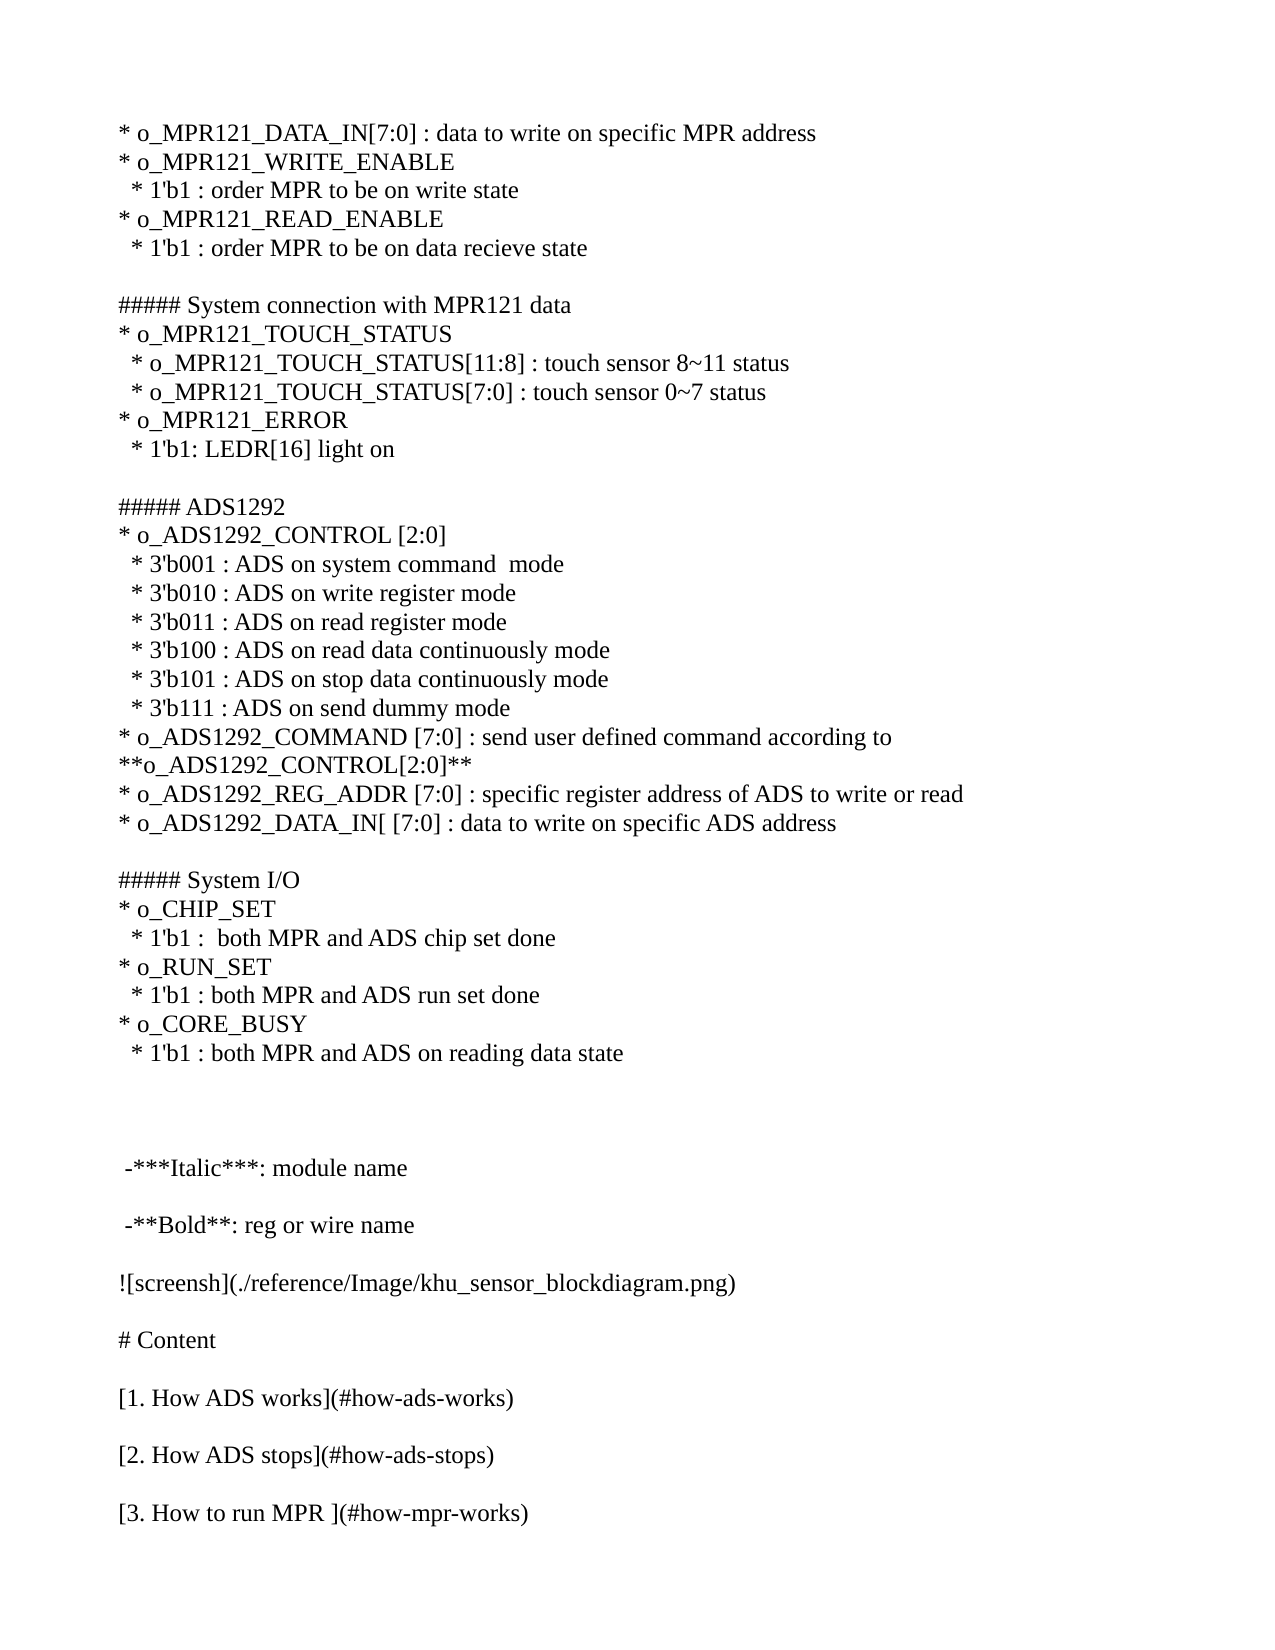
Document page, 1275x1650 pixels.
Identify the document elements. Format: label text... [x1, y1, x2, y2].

text ##### System I/O [118, 866, 1157, 894]
text * o_ADS1292_DATA_IN[ [7:0] : data to write on specific ADS address [118, 808, 1157, 837]
text * 3'b111 : ADS on send dummy mode [118, 693, 1157, 722]
text -***Italic***: module name [118, 1153, 1157, 1182]
text [2. How ADS stops](#how-ads-stops) [118, 1441, 1157, 1469]
text -**Bold**: reg or wire name [118, 1211, 1157, 1239]
text * 3'b010 : ADS on write register mode [118, 578, 1157, 607]
text * 3'b011 : ADS on read register mode [118, 607, 1157, 636]
text * o_MPR121_DATA_IN[7:0] : data to write on specific MPR address [118, 118, 1157, 147]
text * 1'b1 : both MPR and ADS on reading data state [118, 1038, 1157, 1067]
text * o_ADS1292_CONTROL [2:0] [118, 521, 1157, 549]
text * 3'b001 : ADS on system command mode [118, 549, 1157, 578]
text * o_MPR121_TOUCH_STATUS [118, 319, 1157, 348]
text ![screensh](./reference/Image/khu_sensor_blockdiagram.png) [118, 1268, 1157, 1297]
text ##### ADS1292 [118, 492, 1157, 521]
text * o_MPR121_ERROR [118, 406, 1157, 434]
text [1. How ADS works](#how-ads-works) [118, 1383, 1157, 1412]
text * 3'b100 : ADS on read data continuously mode [118, 636, 1157, 664]
text * o_MPR121_TOUCH_STATUS[7:0] : touch sensor 0~7 status [118, 377, 1157, 406]
text * 3'b101 : ADS on stop data continuously mode [118, 664, 1157, 693]
text * 1'b1 : order MPR to be on data recieve state [118, 233, 1157, 262]
text * o_RUN_SET [118, 952, 1157, 981]
text [3. How to run MPR ](#how-mpr-works) [118, 1498, 1157, 1527]
text * 1'b1 : both MPR and ADS chip set done [118, 923, 1157, 952]
text * o_ADS1292_COMMAND [7:0] : send user defined command according to **o_ADS1292_CONTROL[2:0]** [118, 722, 1157, 779]
text * o_CORE_BUSY [118, 1009, 1157, 1038]
text ##### System connection with MPR121 data [118, 291, 1157, 319]
text * o_MPR121_READ_ENABLE [118, 204, 1157, 233]
text * 1'b1 : both MPR and ADS run set done [118, 981, 1157, 1009]
text * o_CHIP_SET [118, 894, 1157, 923]
text * o_MPR121_WRITE_ENABLE [118, 147, 1157, 176]
text * 1'b1 : order MPR to be on write state [118, 176, 1157, 204]
text * o_ADS1292_REG_ADDR [7:0] : specific register address of ADS to write or read [118, 779, 1157, 808]
text * o_MPR121_TOUCH_STATUS[11:8] : touch sensor 8~11 status [118, 348, 1157, 377]
text * 1'b1: LEDR[16] light on [118, 434, 1157, 463]
text # Content [118, 1326, 1157, 1354]
